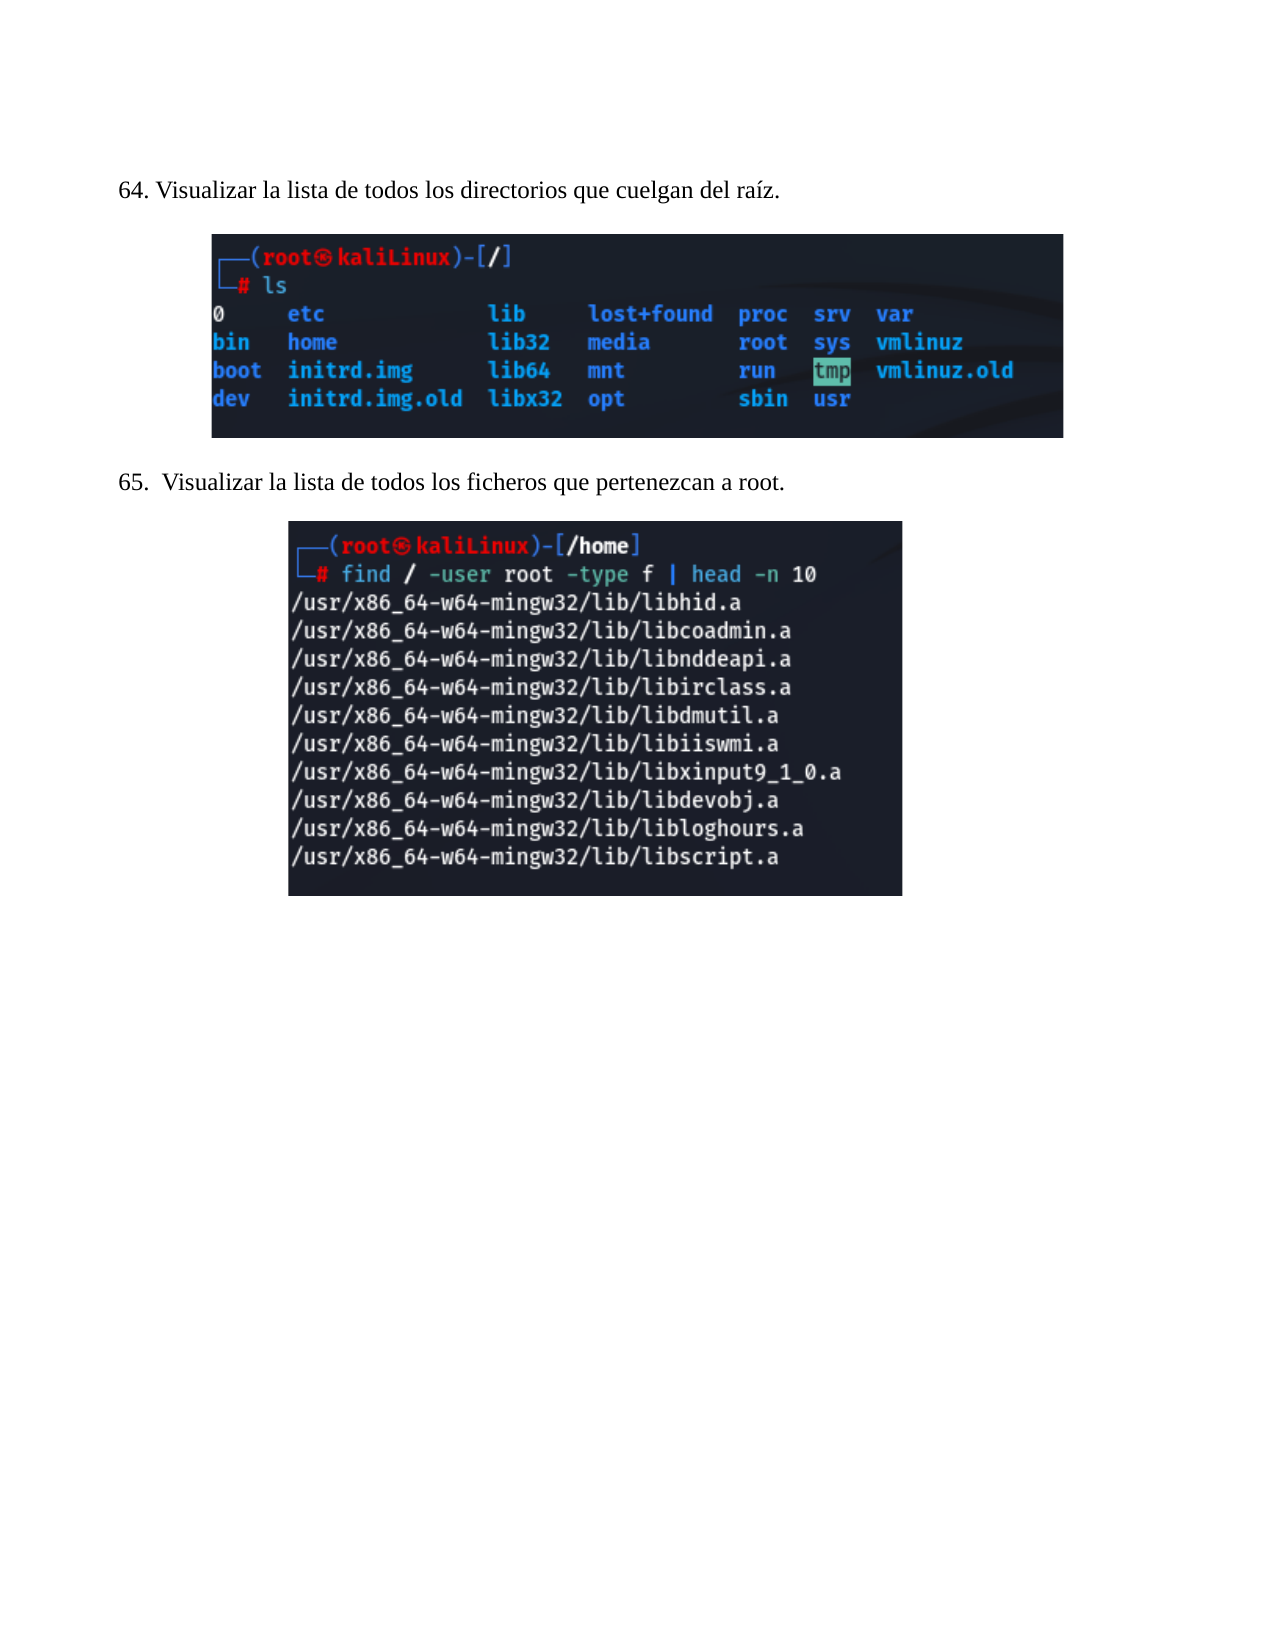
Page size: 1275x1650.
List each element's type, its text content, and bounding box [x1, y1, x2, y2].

text 64. Visualizar la lista de todos los directorios que cuelgan del raíz. [118, 176, 1157, 204]
picture [211, 234, 1064, 438]
picture [288, 521, 903, 896]
text 65. Visualizar la lista de todos los ficheros que pertenezcan a root. [118, 467, 1157, 495]
